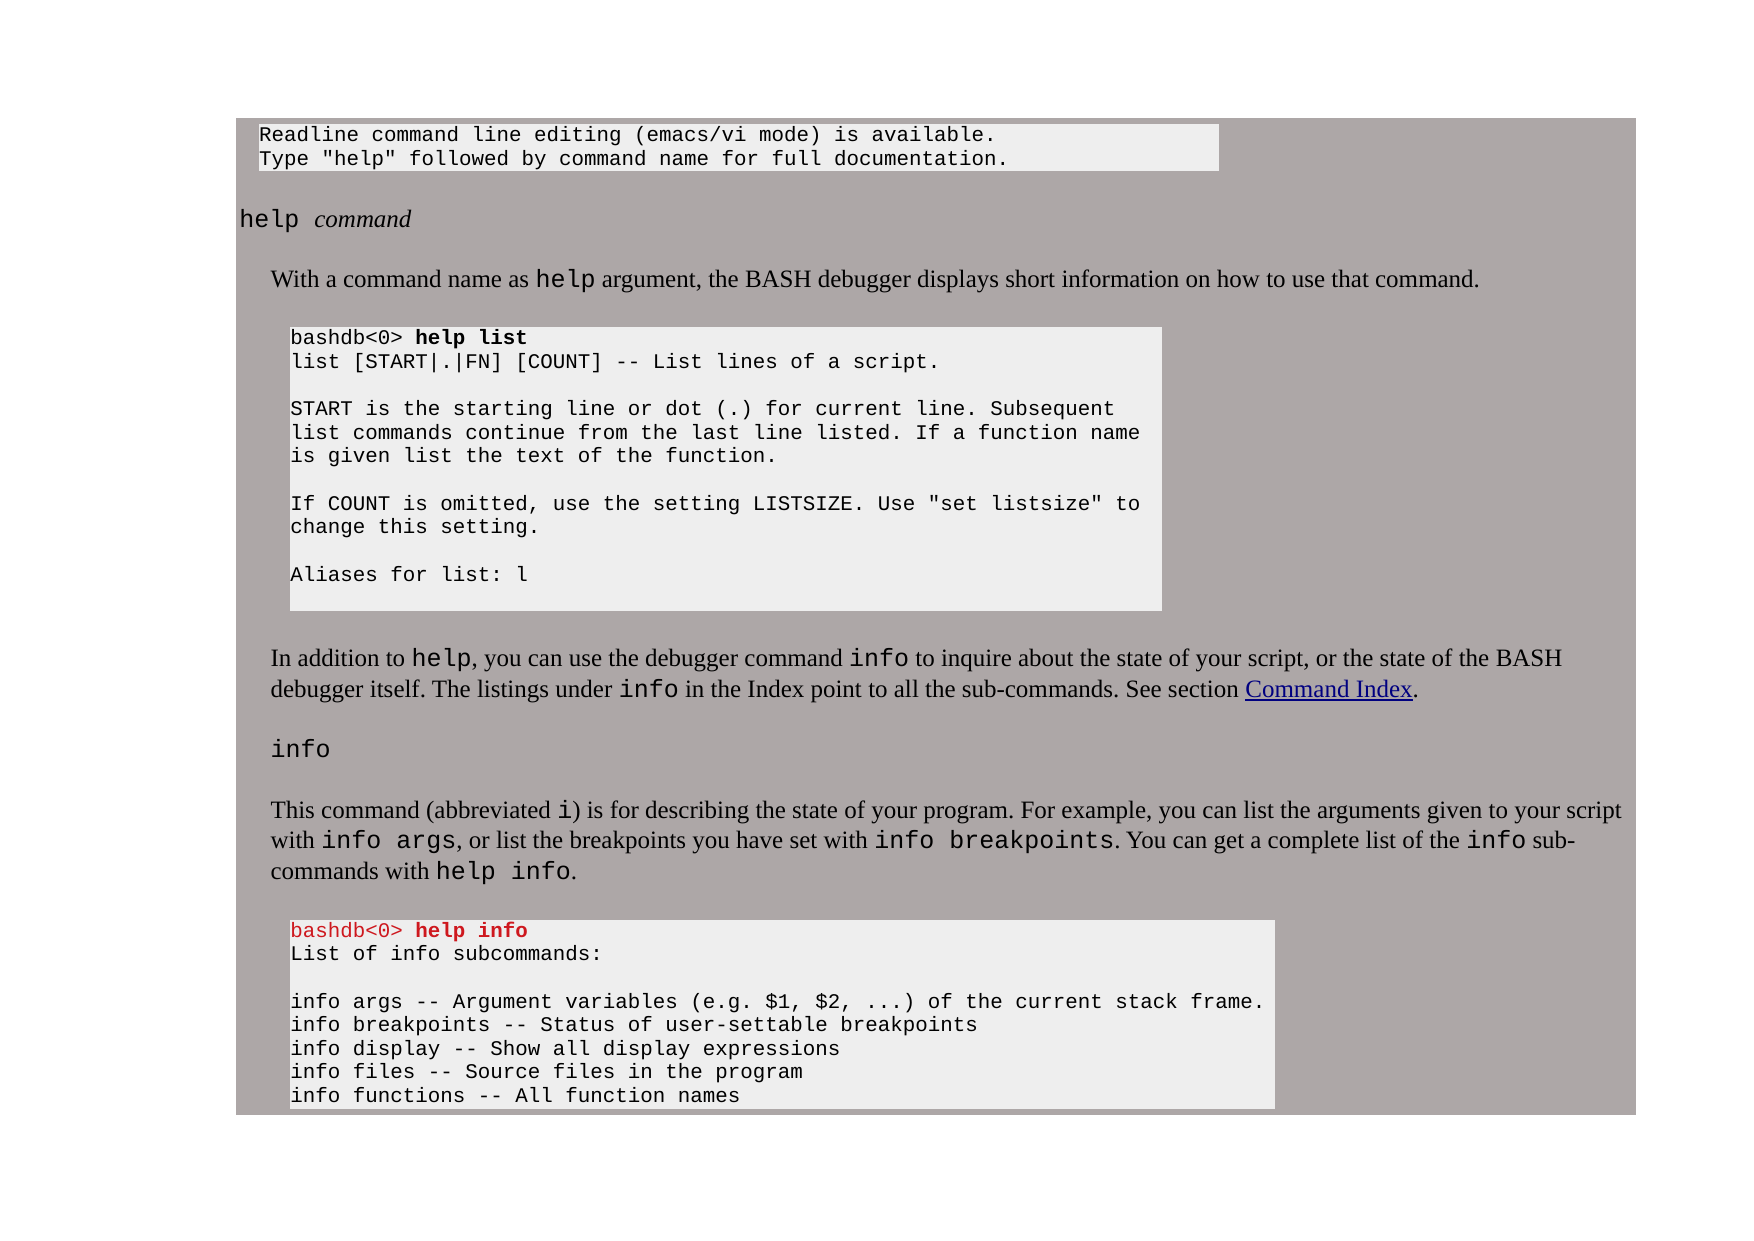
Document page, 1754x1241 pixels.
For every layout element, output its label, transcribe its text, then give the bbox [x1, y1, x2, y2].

table_header [239, 121, 256, 204]
table_header [270, 917, 287, 1112]
table_header [270, 324, 287, 643]
table_header Readline command line editing (emacs/vi mode) is available. Type "help" followed by command name for full documentation. [256, 121, 1222, 204]
table_header bashdb<0> help list list [START|.|FN] [COUNT] -- List lines of a script. START is the starting line or dot (.) for current line. Subsequent list commands continue from the last line listed. If a function name is given list the text of the function. If COUNT is omitted, use the setting LISTSIZE. Use "set listsize" to change this setting. Aliases for list: l [287, 324, 1165, 643]
table_header help command With a command name as help argument, the BASH debugger displays short information on how to use that command. In addition to help, you can use the debugger command info to inquire about the state of your script, or the state of the BASH debugger itself. The listings under info in the Index point to all the sub-commands. See section Command Index. info This command (abbreviated i) is for describing the state of your program. For example, you can list the arguments given to your script with info args, or list the breakpoints you have set with info breakpoints. You can get a complete list of the info sub-commands with help info. [236, 118, 1636, 1115]
table_header bashdb<0> help info List of info subcommands: info args -- Argument variables (e.g. $1, $2, ...) of the current stack frame. info breakpoints -- Status of user-settable breakpoints info display -- Show all display expressions info files -- Source files in the program info functions -- All function names [287, 917, 1278, 1112]
